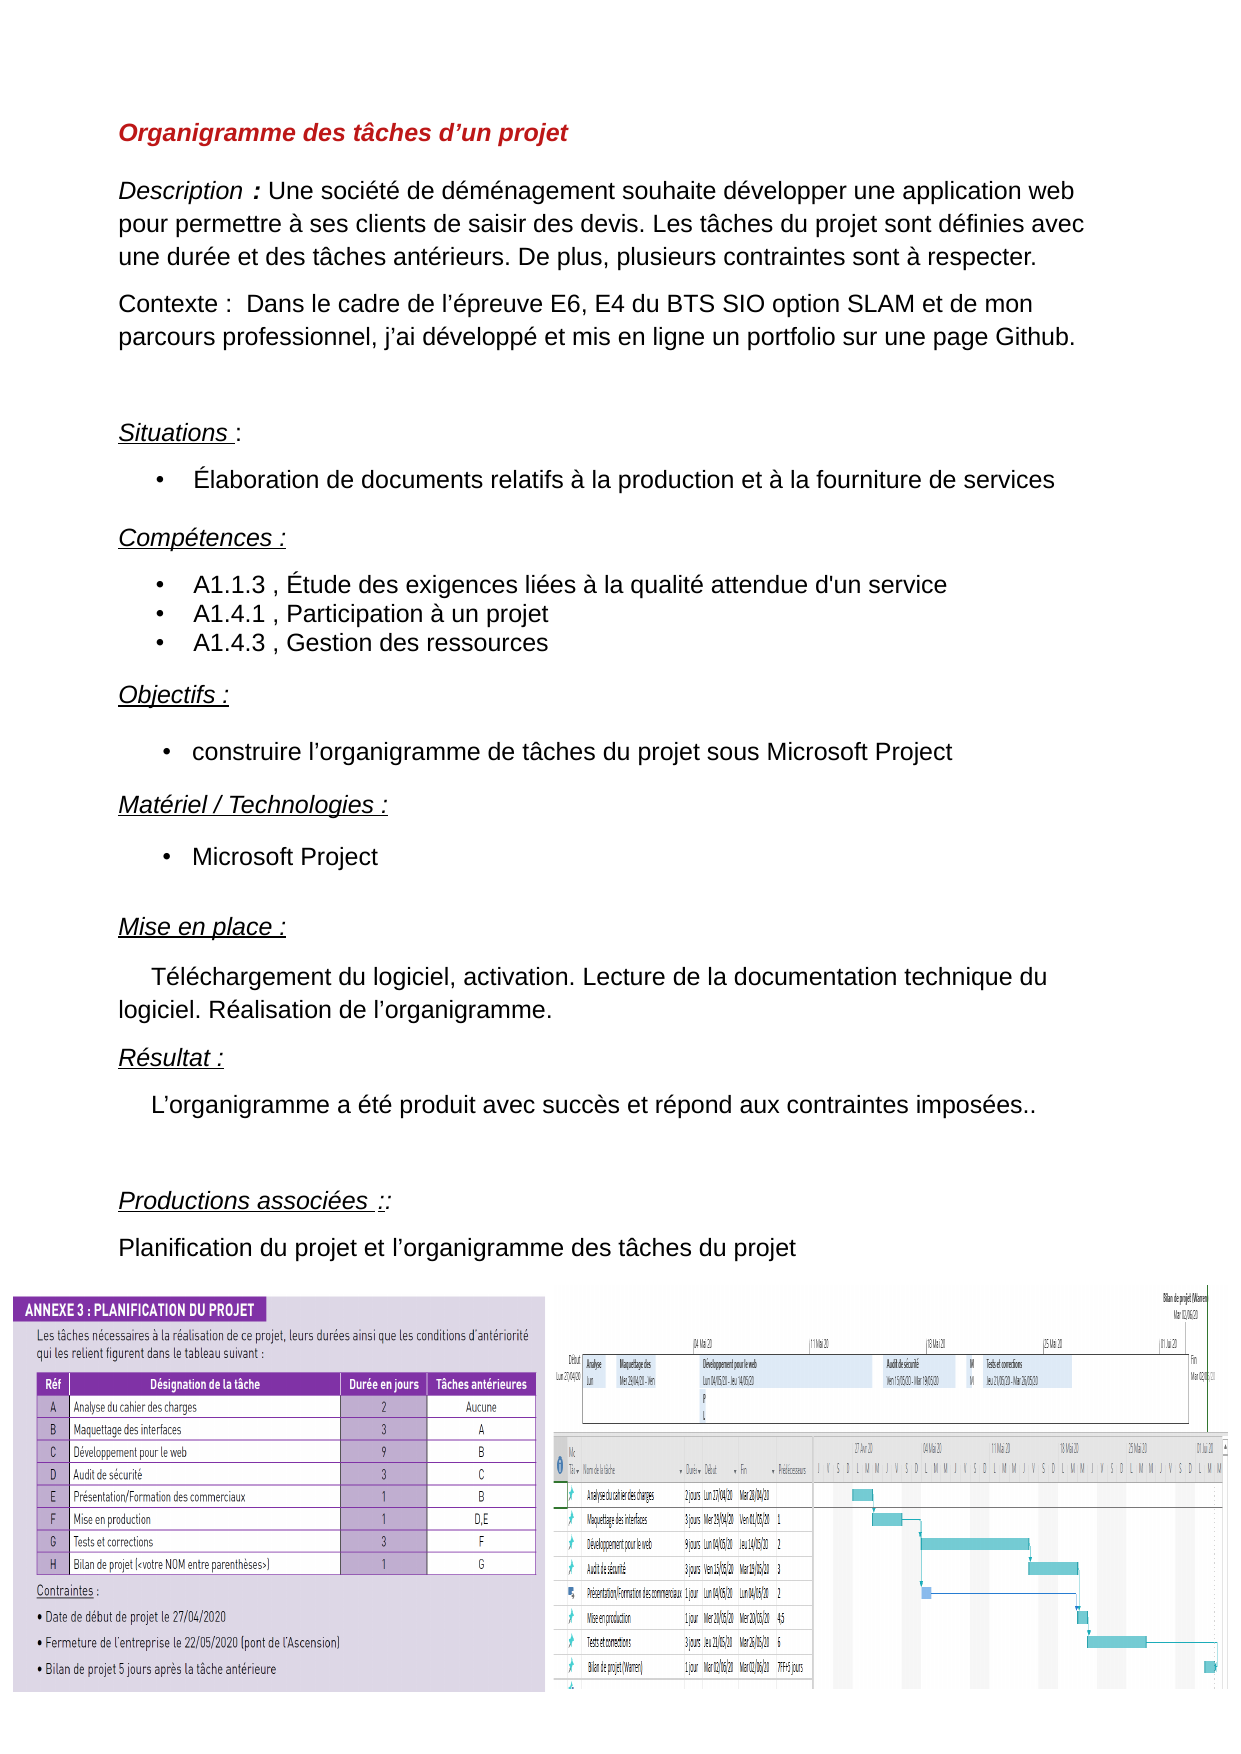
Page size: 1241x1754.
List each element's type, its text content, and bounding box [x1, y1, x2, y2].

list A1.1.3 , Étude des exigences liées à la qualité attendue d'un service [156, 570, 1122, 599]
text Résultat : [118, 1043, 1122, 1072]
list Microsoft Project [162, 842, 1122, 871]
picture [12, 1294, 546, 1692]
text Organigramme des tâches d’un projet [118, 118, 1122, 147]
text Situations : [118, 417, 1122, 446]
text Mise en place : [118, 912, 1122, 940]
text Compétences : [118, 523, 1122, 551]
text Matériel / Technologies : [118, 790, 1122, 818]
picture [553, 1285, 1228, 1689]
list Élaboration de documents relatifs à la production et à la fourniture de services [156, 465, 1122, 494]
text Objectifs : [118, 681, 1122, 709]
text Description : Une société de déménagement souhaite développer une application web pour permettre à ses clients de saisir des devis. Les tâches du projet sont définies avec une durée et des tâches antérieurs. De plus, plusieurs contraintes sont à respecter. [118, 176, 1122, 270]
text Planification du projet et l’organigramme des tâches du projet [118, 1233, 1122, 1262]
text Productions associées :: [118, 1186, 1122, 1214]
text Téléchargement du logiciel, activation. Lecture de la documentation technique du logiciel. Réalisation de l’organigramme. [118, 962, 1122, 1024]
list construire l’organigramme de tâches du projet sous Microsoft Project [162, 737, 1122, 766]
text Contexte : Dans le cadre de l’épreuve E6, E4 du BTS SIO option SLAM et de mon parcours professionnel, j’ai développé et mis en ligne un portfolio sur une page Github. [118, 289, 1122, 351]
list A1.4.1 , Participation à un projet [156, 599, 1122, 628]
text L’organigramme a été produit avec succès et répond aux contraintes imposées.. [118, 1091, 1122, 1119]
list A1.4.3 , Gestion des ressources [156, 628, 1122, 657]
